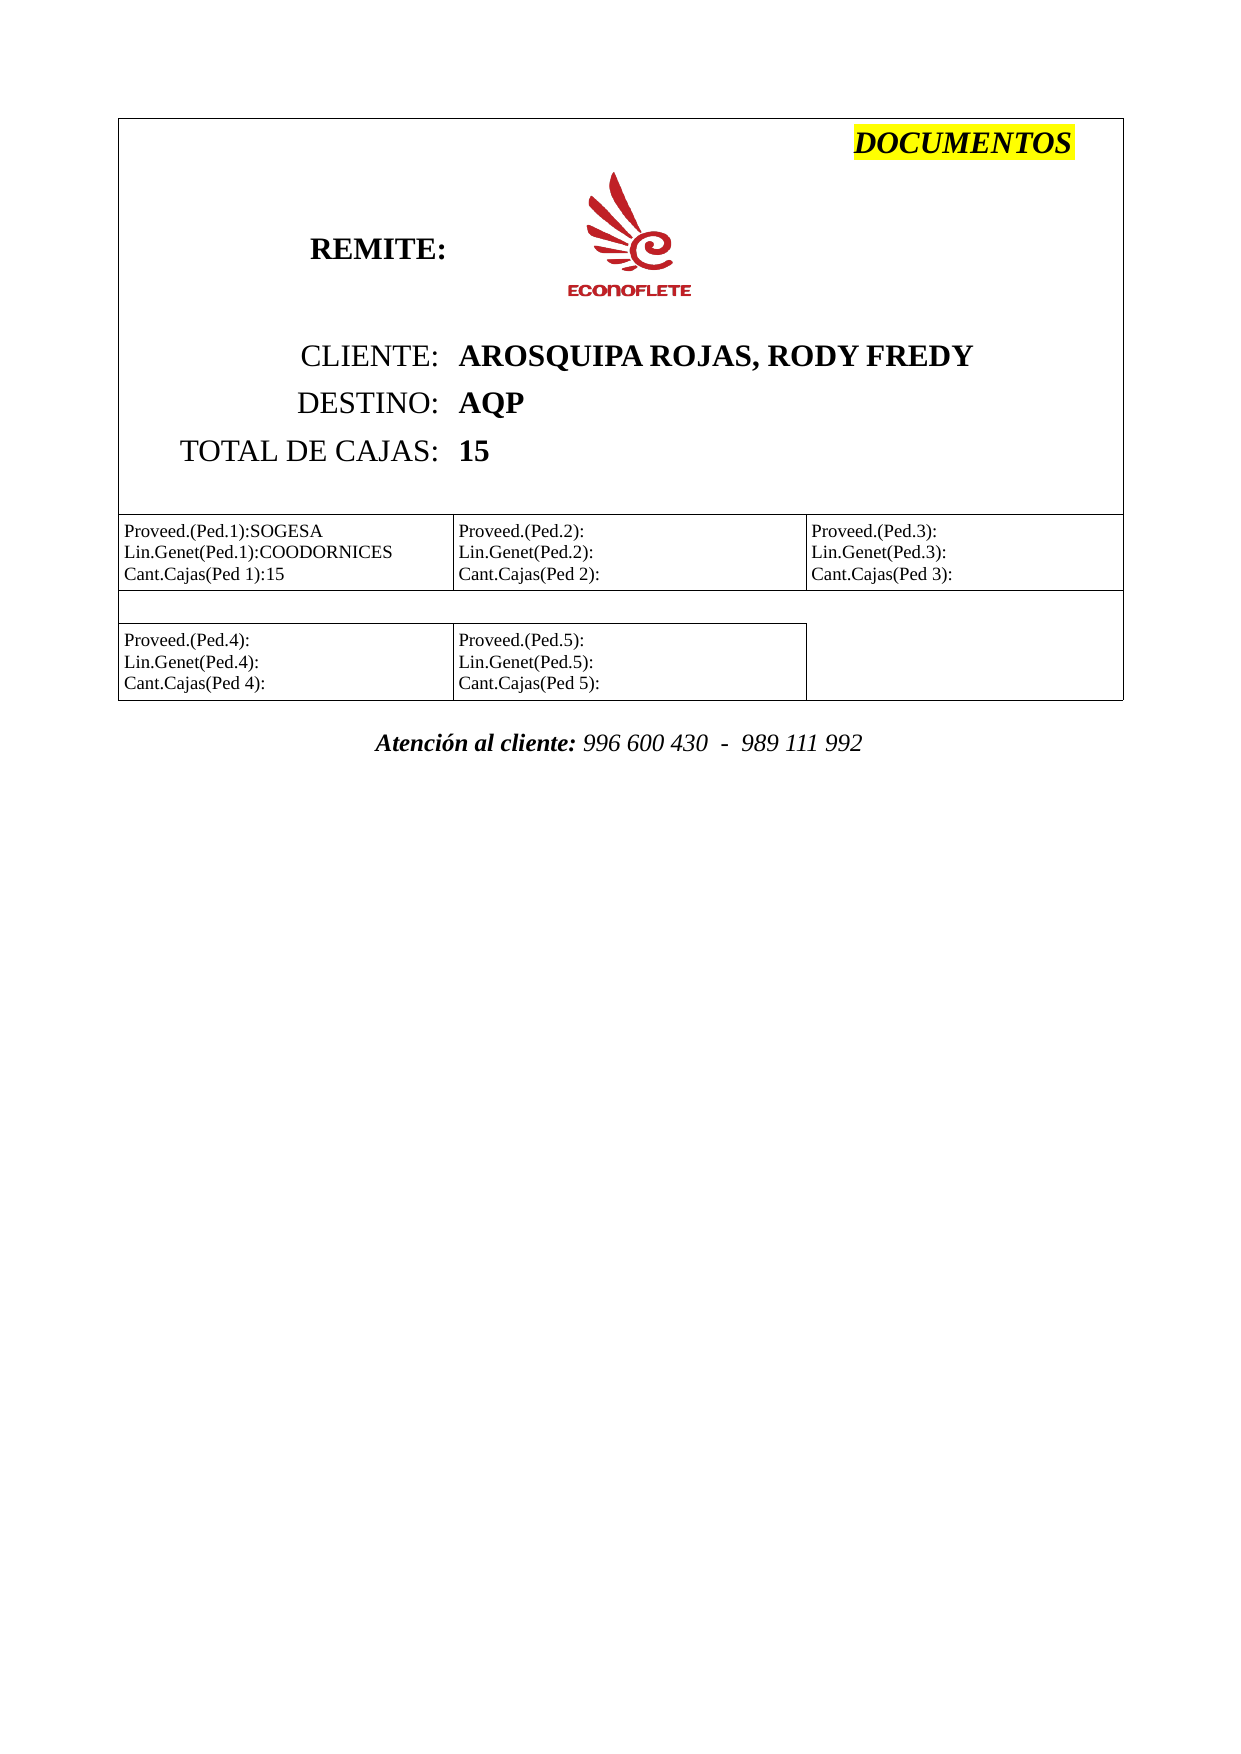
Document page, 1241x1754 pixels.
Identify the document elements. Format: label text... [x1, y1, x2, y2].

table_cell [453, 591, 806, 623]
table_cell Proveed.(Ped.5): Lin.Genet(Ped.5): Cant.Cajas(Ped 5): [454, 624, 806, 699]
table_cell DESTINO: [119, 379, 453, 426]
table_cell Proveed.(Ped.2): Lin.Genet(Ped.2): Cant.Cajas(Ped 2): [454, 515, 806, 590]
table_cell [453, 474, 806, 514]
table_cell 15 [453, 426, 1123, 474]
table_cell TOTAL DE CAJAS: [119, 426, 453, 474]
table_cell AQP [453, 379, 806, 426]
table_cell [806, 166, 1123, 332]
table_cell Proveed.(Ped.3): Lin.Genet(Ped.3): Cant.Cajas(Ped 3): [807, 515, 1123, 590]
table_cell [453, 166, 806, 332]
text Atención al cliente: 996 600 430 - 989 111 992 [118, 728, 1122, 757]
table_header DOCUMENTOS [806, 119, 1123, 166]
table_cell AROSQUIPA ROJAS, RODY FREDY [453, 332, 1123, 379]
table_cell [806, 591, 1123, 623]
table_cell Proveed.(Ped.1):SOGESA Lin.Genet(Ped.1):COODORNICES Cant.Cajas(Ped 1):15 [119, 515, 453, 590]
table_cell [807, 623, 1123, 699]
picture [552, 171, 707, 297]
table_cell [806, 379, 1123, 426]
table_cell [806, 474, 1123, 514]
table_cell REMITE: [119, 166, 453, 332]
table_cell CLIENTE: [119, 332, 453, 379]
table_cell Proveed.(Ped.4): Lin.Genet(Ped.4): Cant.Cajas(Ped 4): [119, 624, 453, 699]
table_header [119, 119, 453, 166]
table_cell [119, 591, 453, 623]
table_header [453, 119, 806, 166]
table_cell [119, 474, 453, 514]
